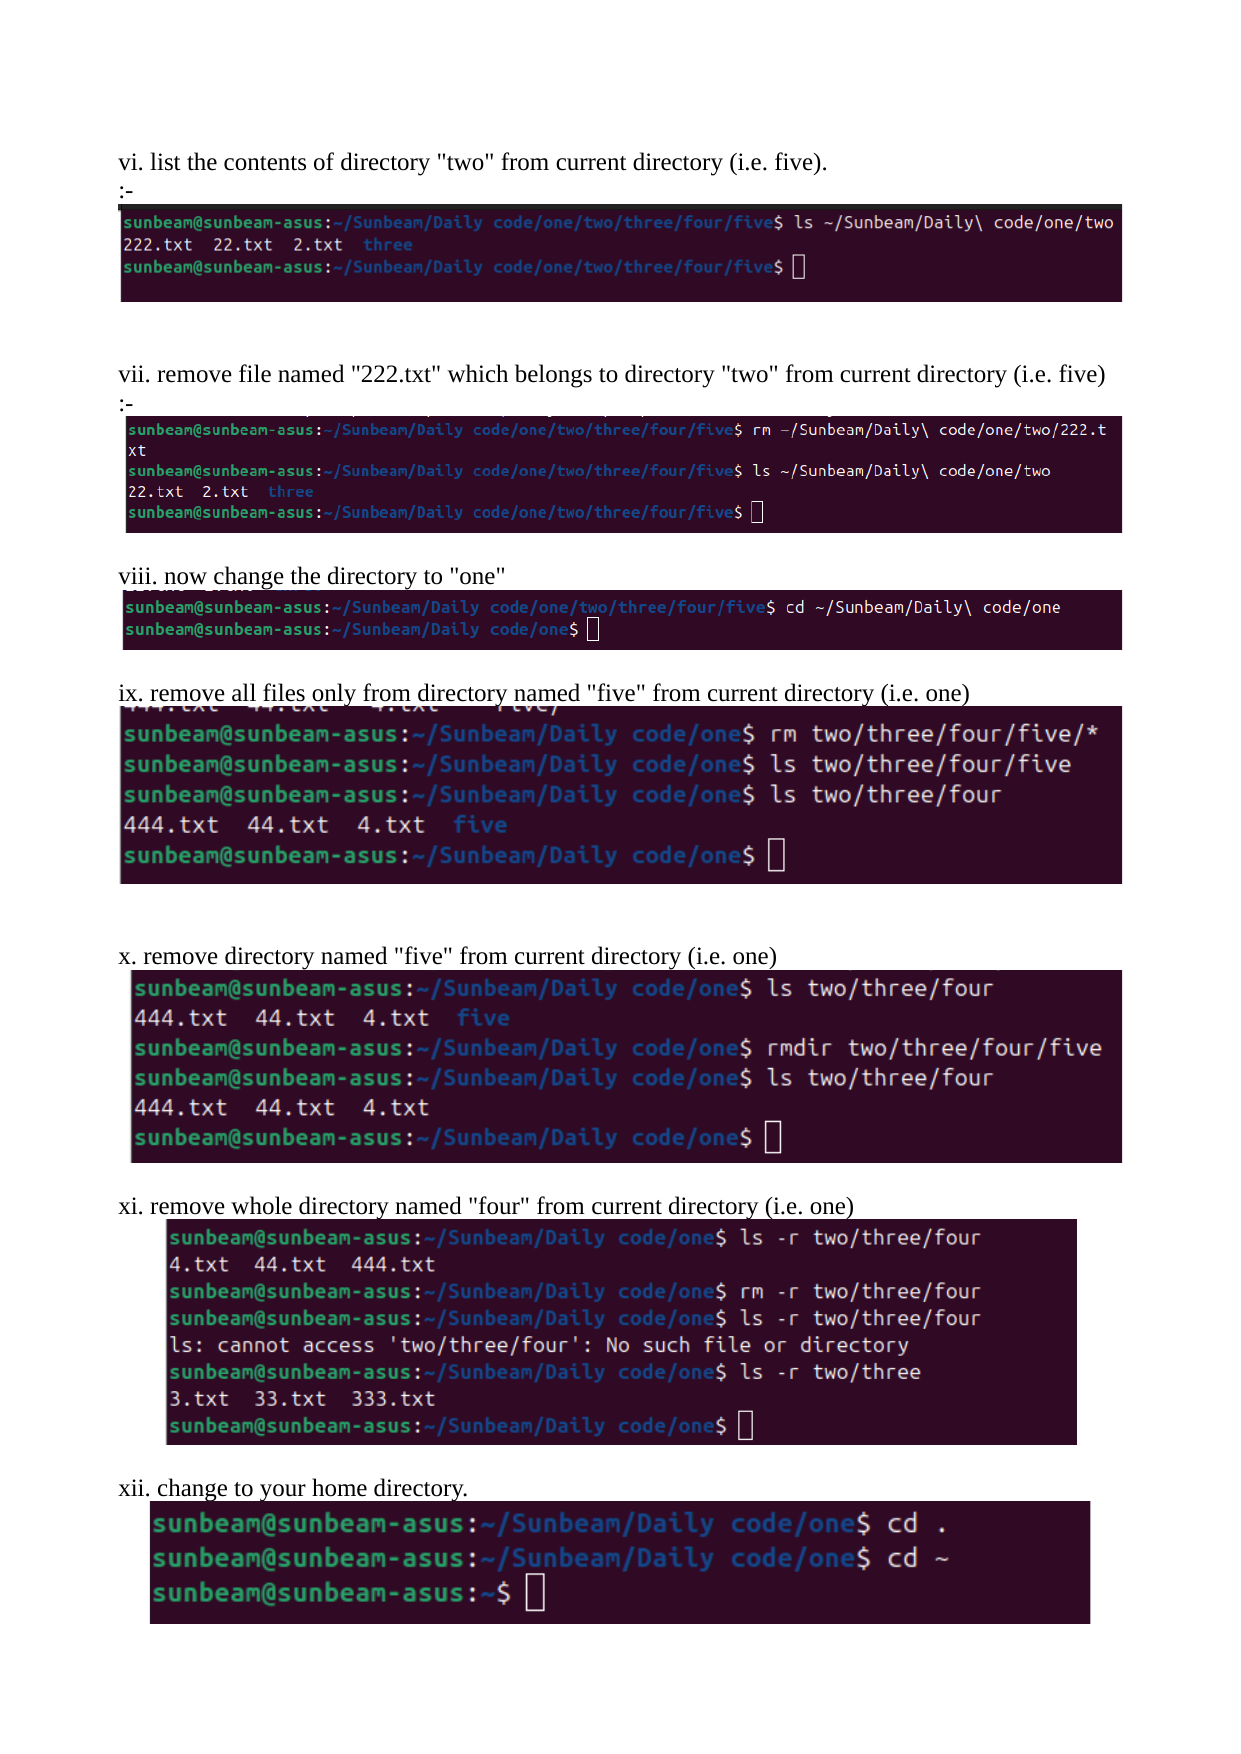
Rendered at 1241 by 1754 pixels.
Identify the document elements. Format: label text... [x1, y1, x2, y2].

picture [163, 1219, 1077, 1445]
text vi. list the contents of directory "two" from current directory (i.e. five). [118, 147, 1122, 176]
picture [118, 204, 1123, 302]
text :- [118, 388, 1122, 416]
picture [149, 1501, 1091, 1624]
picture [118, 970, 1123, 1163]
picture [118, 416, 1123, 533]
text xii. change to your home directory. [118, 1473, 1122, 1502]
picture [118, 706, 1123, 884]
text x. remove directory named "five" from current directory (i.e. one) [118, 941, 1122, 970]
text :- [118, 176, 1122, 204]
picture [118, 590, 1123, 650]
text vii. remove file named "222.txt" which belongs to directory "two" from current directory (i.e. five) [118, 359, 1122, 388]
text viii. now change the directory to "one" [118, 561, 1122, 590]
text ix. remove all files only from directory named "five" from current directory (i.e. one) [118, 678, 1122, 706]
text xi. remove whole directory named "four" from current directory (i.e. one) [118, 1191, 1122, 1220]
